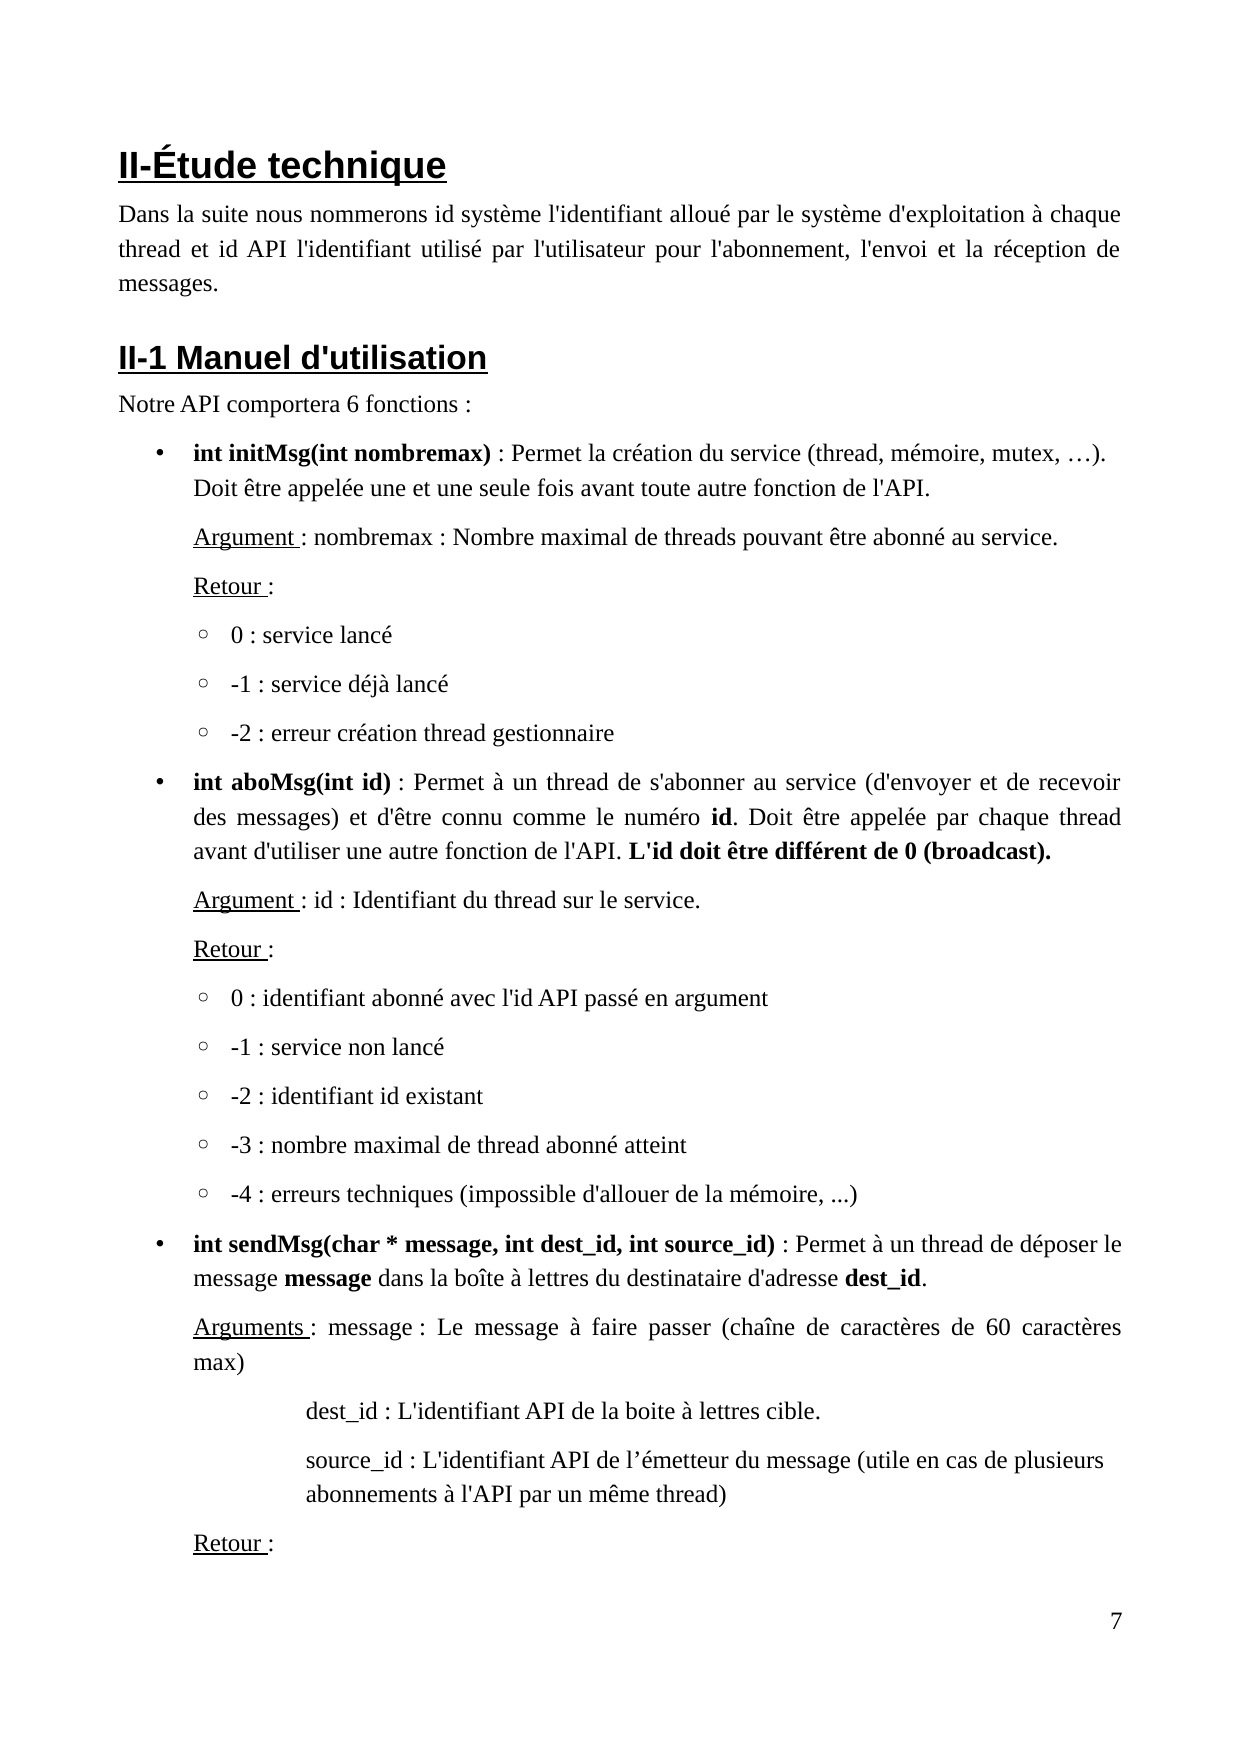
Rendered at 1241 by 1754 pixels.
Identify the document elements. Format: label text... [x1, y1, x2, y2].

subtitle II-1 Manuel d'utilisation [118, 338, 1122, 377]
list -2 : identifiant id existant [193, 1081, 1122, 1110]
list dest_id : L'identifiant API de la boite à lettres cible. [268, 1396, 1122, 1424]
list Argument : id : Identifiant du thread sur le service. [156, 885, 1122, 914]
list -4 : erreurs techniques (impossible d'allouer de la mémoire, ...) [193, 1179, 1122, 1208]
list Arguments : message : Le message à faire passer (chaîne de caractères de 60 caractères max) [156, 1312, 1122, 1375]
text Dans la suite nous nommerons id système l'identifiant alloué par le système d'exploitation à chaque thread et id API l'identifiant utilisé par l'utilisateur pour l'abonnement, l'envoi et la réception de messages. [118, 199, 1122, 297]
list Retour : [156, 934, 1122, 963]
list Retour : [156, 1528, 1122, 1557]
list 0 : identifiant abonné avec l'id API passé en argument [193, 983, 1122, 1012]
list int initMsg(int nombremax) : Permet la création du service (thread, mémoire, mutex, …). Doit être appelée une et une seule fois avant toute autre fonction de l'API. [156, 438, 1122, 502]
list source_id : L'identifiant API de l’émetteur du message (utile en cas de plusieurs abonnements à l'API par un même thread) [268, 1445, 1122, 1508]
list int sendMsg(char * message, int dest_id, int source_id) : Permet à un thread de déposer le message message dans la boîte à lettres du destinataire d'adresse dest_id. [156, 1229, 1122, 1292]
list Retour : [156, 571, 1122, 600]
text Notre API comportera 6 fonctions : [118, 389, 1122, 418]
list -1 : service déjà lancé [193, 669, 1122, 698]
list -1 : service non lancé [193, 1032, 1122, 1061]
list int aboMsg(int id) : Permet à un thread de s'abonner au service (d'envoyer et de recevoir des messages) et d'être connu comme le numéro id. Doit être appelée par chaque thread avant d'utiliser une autre fonction de l'API. L'id doit être différent de 0 (broadcast). [156, 767, 1122, 865]
subtitle II-Étude technique [118, 143, 1122, 187]
list -3 : nombre maximal de thread abonné atteint [193, 1131, 1122, 1159]
list Argument : nombremax : Nombre maximal de threads pouvant être abonné au service. [156, 522, 1122, 551]
list 0 : service lancé [193, 620, 1122, 649]
list -2 : erreur création thread gestionnaire [193, 718, 1122, 747]
